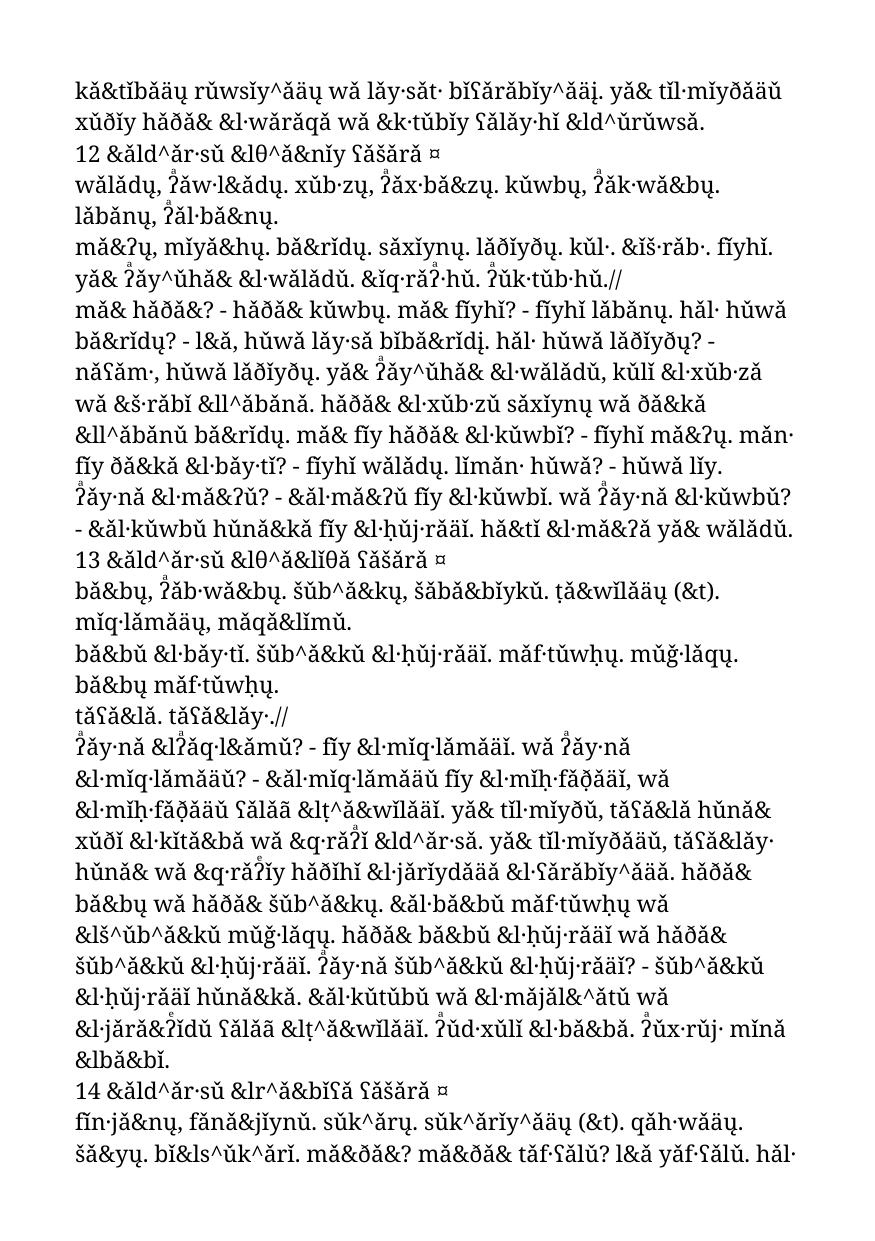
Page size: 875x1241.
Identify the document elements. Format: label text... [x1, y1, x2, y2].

text bǎ&bų, ʔͣǎb·wǎ&bų. šǔb^ǎ&kų, šǎbǎ&bǐykǔ. ṭǎ&wǐlǎäų (&t). mǐq·lǎmǎäų, mǎqǎ&lǐmǔ. [75, 575, 799, 637]
text ʔͣǎy·nǎ &lʔͣǎq·l&ǎmǔ? - fǐy &l·mǐq·lǎmǎäǐ. wǎ ʔͣǎy·nǎ &l·mǐq·lǎmǎäǔ? - &ǎl·mǐq·lǎmǎäǔ fǐy &l·mǐḥ·fǎð̣ǎäǐ, wǎ &l·mǐḥ·fǎð̣ǎäǔ ʕǎlǎã &lṭ^ǎ&wǐlǎäǐ. yǎ& tǐl·mǐyðǔ, tǎʕǎ&lǎ hǔnǎ& xǔðǐ &l·kǐtǎ&bǎ wǎ &q·rǎʔͣǐ &ld^ǎr·sǎ. yǎ& tǐl·mǐyðǎäǔ, tǎʕǎ&lǎy· hǔnǎ& wǎ &q·rǎʔͤǐy hǎðǐhǐ &l·jǎrǐydǎäǎ &l·ʕǎrǎbǐy^ǎäǎ. hǎðǎ& bǎ&bų wǎ hǎðǎ& šǔb^ǎ&kų. &ǎl·bǎ&bǔ mǎf·tǔwḥų wǎ &lš^ǔb^ǎ&kǔ mǔǧ·lǎqų. hǎðǎ& bǎ&bǔ &l·ḥǔj·rǎäǐ wǎ hǎðǎ& šǔb^ǎ&kǔ &l·ḥǔj·rǎäǐ. ʔͣǎy·nǎ šǔb^ǎ&kǔ &l·ḥǔj·rǎäǐ? - šǔb^ǎ&kǔ &l·ḥǔj·rǎäǐ hǔnǎ&kǎ. &ǎl·kǔtǔbǔ wǎ &l·mǎjǎl&^ǎtǔ wǎ &l·jǎrǎ&ʔͤǐdǔ ʕǎlǎã &lṭ^ǎ&wǐlǎäǐ. ʔͣǔd·xǔlǐ &l·bǎ&bǎ. ʔͣǔx·rǔj· mǐnǎ &lbǎ&bǐ. [75, 731, 799, 1075]
text 13 &ǎld^ǎr·sǔ &lθ^ǎ&lǐθǎ ʕǎšǎrǎ ¤ [75, 544, 799, 575]
text mǎ&ʔų, mǐyǎ&hų. bǎ&rǐdų. sǎxǐynų. lǎðǐyðų. kǔl·. &ǐš·rǎb·. fǐyhǐ. yǎ& ʔͣǎy^ǔhǎ& &l·wǎlǎdǔ. &ǐq·rǎʔͣ·hǔ. ʔͣǔk·tǔb·hǔ.// [75, 231, 799, 294]
text tǎʕǎ&lǎ. tǎʕǎ&lǎy·.// [75, 700, 799, 731]
text wǎlǎdų, ʔͣǎw·l&ǎdų. xǔb·zų, ʔͣǎx·bǎ&zų. kǔwbų, ʔͣǎk·wǎ&bų. lǎbǎnų, ʔͣǎl·bǎ&nų. [75, 169, 799, 231]
text mǎ& hǎðǎ&? - hǎðǎ& kǔwbų. mǎ& fǐyhǐ? - fǐyhǐ lǎbǎnų. hǎl· hǔwǎ bǎ&rǐdų? - l&ǎ, hǔwǎ lǎy·sǎ bǐbǎ&rǐdį. hǎl· hǔwǎ lǎðǐyðų? - nǎʕǎm·, hǔwǎ lǎðǐyðų. yǎ& ʔͣǎy^ǔhǎ& &l·wǎlǎdǔ, kǔlǐ &l·xǔb·zǎ wǎ &š·rǎbǐ &ll^ǎbǎnǎ. hǎðǎ& &l·xǔb·zǔ sǎxǐynų wǎ ðǎ&kǎ &ll^ǎbǎnǔ bǎ&rǐdų. mǎ& fǐy hǎðǎ& &l·kǔwbǐ? - fǐyhǐ mǎ&ʔų. mǎn· fǐy ðǎ&kǎ &l·bǎy·tǐ? - fǐyhǐ wǎlǎdų. lǐmǎn· hǔwǎ? - hǔwǎ lǐy. ʔͣǎy·nǎ &l·mǎ&ʔǔ? - &ǎl·mǎ&ʔǔ fǐy &l·kǔwbǐ. wǎ ʔͣǎy·nǎ &l·kǔwbǔ? - &ǎl·kǔwbǔ hǔnǎ&kǎ fǐy &l·ḥǔj·rǎäǐ. hǎ&tǐ &l·mǎ&ʔǎ yǎ& wǎlǎdǔ. [75, 294, 799, 544]
text kǎ&tǐbǎäų rǔwsǐy^ǎäų wǎ lǎy·sǎt· bǐʕǎrǎbǐy^ǎäį. yǎ& tǐl·mǐyðǎäǔ xǔðǐy hǎðǎ& &l·wǎrǎqǎ wǎ &k·tǔbǐy ʕǎlǎy·hǐ &ld^ǔrǔwsǎ. [75, 75, 799, 137]
text 12 &ǎld^ǎr·sǔ &lθ^ǎ&nǐy ʕǎšǎrǎ ¤ [75, 137, 799, 169]
text fǐn·jǎ&nų, fǎnǎ&jǐynǔ. sǔk^ǎrų. sǔk^ǎrǐy^ǎäų (&t). qǎh·wǎäų. šǎ&yų. bǐ&ls^ǔk^ǎrǐ. mǎ&ðǎ&? mǎ&ðǎ& tǎf·ʕǎlǔ? l&ǎ yǎf·ʕǎlǔ. hǎl· [75, 1106, 799, 1169]
text bǎ&bǔ &l·bǎy·tǐ. šǔb^ǎ&kǔ &l·ḥǔj·rǎäǐ. mǎf·tǔwḥų. mǔǧ·lǎqų. bǎ&bų mǎf·tǔwḥų. [75, 637, 799, 700]
text 14 &ǎld^ǎr·sǔ &lr^ǎ&bǐʕǎ ʕǎšǎrǎ ¤ [75, 1075, 799, 1106]
